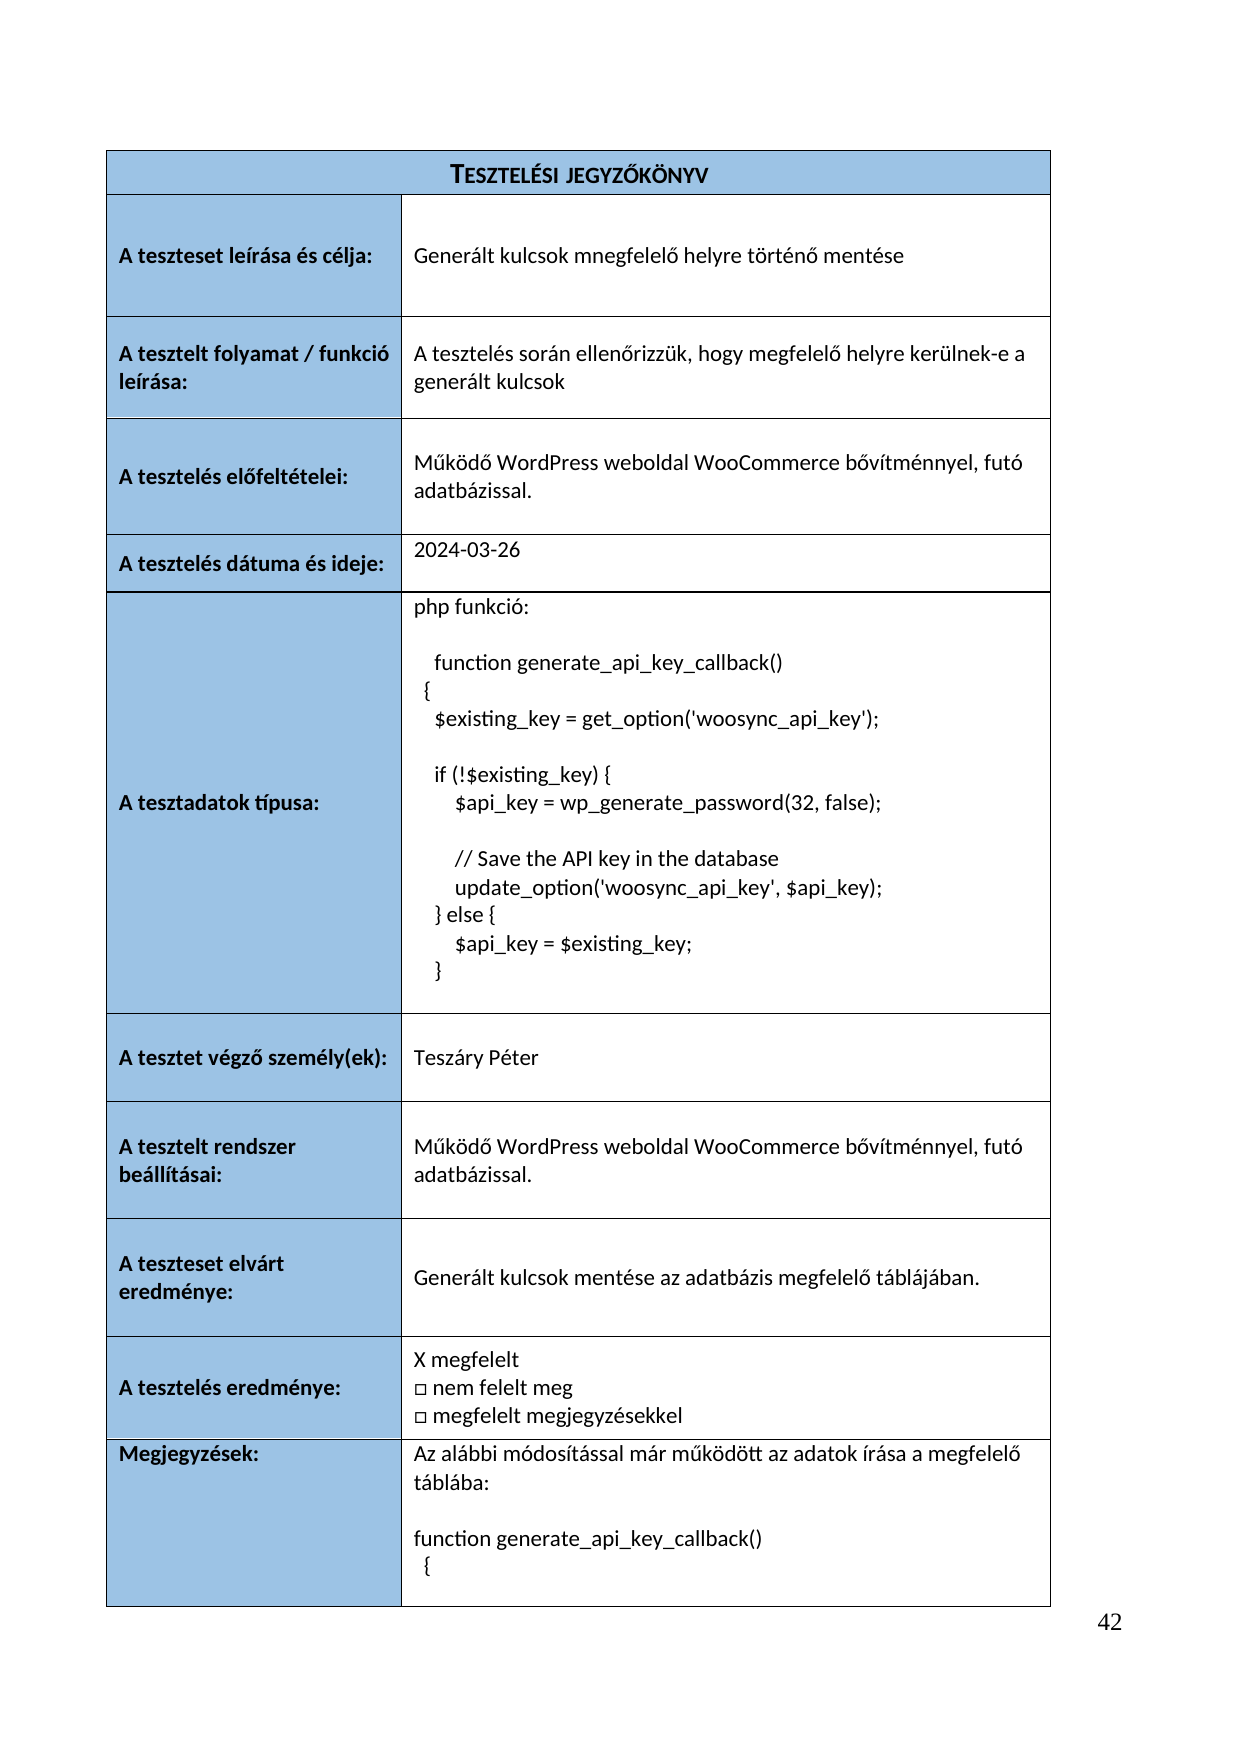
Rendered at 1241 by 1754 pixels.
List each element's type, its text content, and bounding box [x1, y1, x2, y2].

table_cell Generált kulcsok mentése az adatbázis megfelelő táblájában. [402, 1219, 1050, 1336]
table_cell A tesztelés eredménye: [107, 1337, 401, 1438]
table_cell Működő WordPress weboldal WooCommerce bővítménnyel, futó adatbázissal. [402, 1102, 1050, 1218]
table_cell Megjegyzések: [107, 1440, 401, 1606]
table_cell A tesztelés dátuma és ideje: [107, 535, 401, 591]
table_cell A tesztadatok típusa: [107, 593, 401, 1013]
table_cell Az alábbi módosítással már működött az adatok írása a megfelelő táblába: function generate_api_key_callback() { [402, 1440, 1050, 1606]
table_cell Működő WordPress weboldal WooCommerce bővítménnyel, futó adatbázissal. [402, 419, 1050, 534]
table_cell A teszteset elvárt eredménye: [107, 1219, 401, 1336]
table_cell 2024-03-26 [402, 535, 1050, 591]
table_cell X megfelelt □ nem felelt meg □ megfelelt megjegyzésekkel [402, 1337, 1050, 1438]
table_cell Teszáry Péter [402, 1014, 1050, 1101]
table_cell A teszteset leírása és célja: [107, 195, 401, 316]
table_header Tesztelési jegyzőkönyv [107, 151, 1050, 194]
table_cell Generált kulcsok mnegfelelő helyre történő mentése [402, 195, 1050, 316]
table_cell A tesztelés során ellenőrizzük, hogy megfelelő helyre kerülnek-e a generált kulcsok [402, 317, 1050, 417]
table_cell A tesztelt rendszer beállításai: [107, 1102, 401, 1218]
table_cell A tesztelés előfeltételei: [107, 419, 401, 534]
table_cell A tesztet végző személy(ek): [107, 1014, 401, 1101]
table_cell A tesztelt folyamat / funkció leírása: [107, 317, 401, 417]
table_cell php funkció: function generate_api_key_callback() { $existing_key = get_option('woosync_api_key'); if (!$existing_key) { $api_key = wp_generate_password(32, false); // Save the API key in the database update_option('woosync_api_key', $api_key); } else { $api_key = $existing_key; } [402, 593, 1050, 1013]
